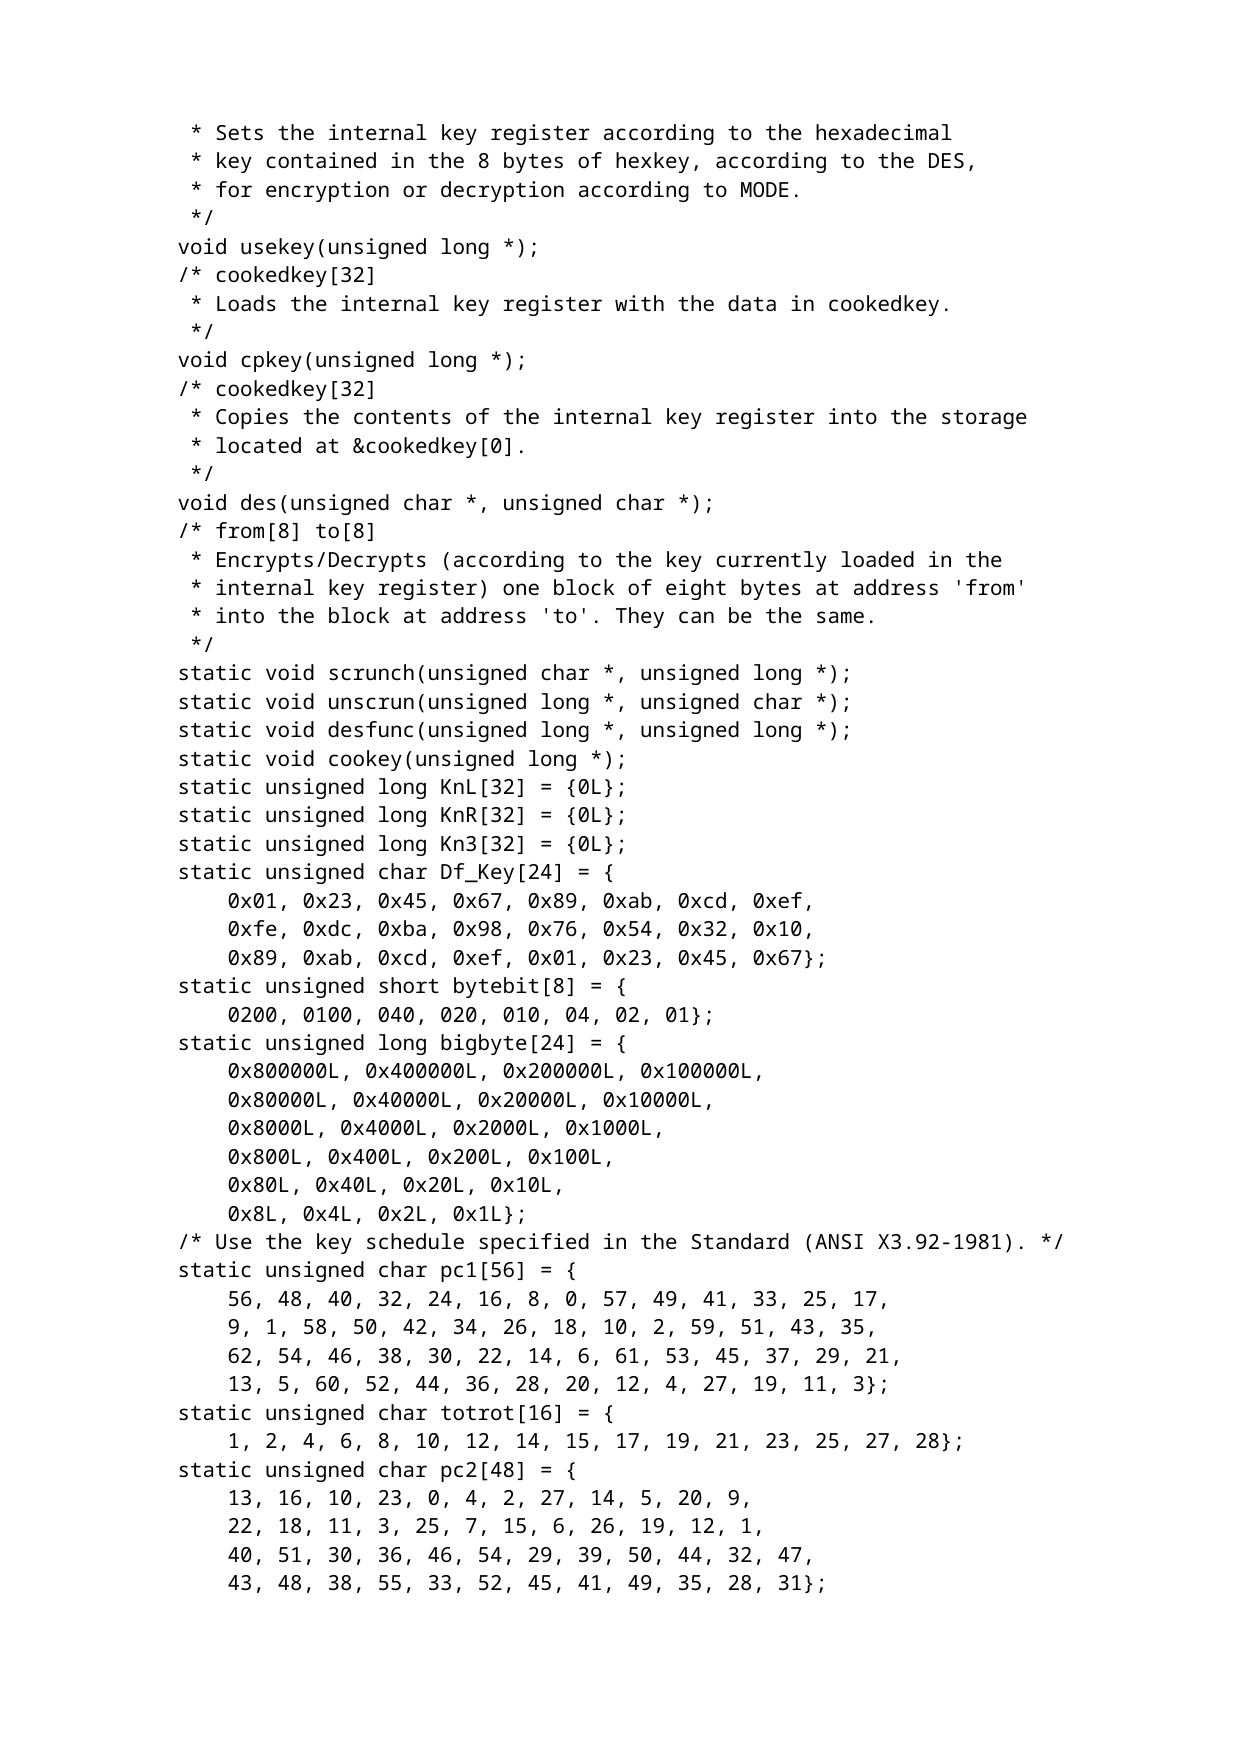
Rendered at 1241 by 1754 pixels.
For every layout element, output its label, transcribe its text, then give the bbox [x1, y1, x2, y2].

text 13, 5, 60, 52, 44, 36, 28, 20, 12, 4, 27, 19, 11, 3}; [177, 1369, 1152, 1398]
text 0x01, 0x23, 0x45, 0x67, 0x89, 0xab, 0xcd, 0xef, [177, 886, 1152, 914]
text void cpkey(unsigned long *); [177, 346, 1152, 374]
text static void scrunch(unsigned char *, unsigned long *); [177, 658, 1152, 687]
text static unsigned long KnL[32] = {0L}; [177, 772, 1152, 801]
text 1, 2, 4, 6, 8, 10, 12, 14, 15, 17, 19, 21, 23, 25, 27, 28}; [177, 1426, 1152, 1455]
text static unsigned char Df_Key[24] = { [177, 857, 1152, 886]
text 56, 48, 40, 32, 24, 16, 8, 0, 57, 49, 41, 33, 25, 17, [177, 1284, 1152, 1312]
text 0x800L, 0x400L, 0x200L, 0x100L, [177, 1142, 1152, 1170]
text 9, 1, 58, 50, 42, 34, 26, 18, 10, 2, 59, 51, 43, 35, [177, 1312, 1152, 1341]
text static unsigned char pc1[56] = { [177, 1256, 1152, 1284]
text * Loads the internal key register with the data in cookedkey. [177, 289, 1152, 317]
text /* Use the key schedule specified in the Standard (ANSI X3.92-1981). */ [177, 1227, 1152, 1256]
text static unsigned long Kn3[32] = {0L}; [177, 829, 1152, 857]
text * Copies the contents of the internal key register into the storage [177, 402, 1152, 431]
text 0200, 0100, 040, 020, 010, 04, 02, 01}; [177, 1000, 1152, 1028]
text static void desfunc(unsigned long *, unsigned long *); [177, 715, 1152, 744]
text void usekey(unsigned long *); [177, 232, 1152, 260]
text * internal key register) one block of eight bytes at address 'from' [177, 573, 1152, 602]
text */ [177, 317, 1152, 346]
text * located at &cookedkey[0]. [177, 431, 1152, 459]
text 0x8000L, 0x4000L, 0x2000L, 0x1000L, [177, 1113, 1152, 1142]
text * into the block at address 'to'. They can be the same. [177, 602, 1152, 630]
text static unsigned char pc2[48] = { [177, 1455, 1152, 1483]
text void des(unsigned char *, unsigned char *); [177, 488, 1152, 516]
text static void cookey(unsigned long *); [177, 744, 1152, 772]
text 0x800000L, 0x400000L, 0x200000L, 0x100000L, [177, 1057, 1152, 1085]
text /* cookedkey[32] [177, 260, 1152, 289]
text * Encrypts/Decrypts (according to the key currently loaded in the [177, 545, 1152, 573]
text * for encryption or decryption according to MODE. [177, 175, 1152, 203]
text 40, 51, 30, 36, 46, 54, 29, 39, 50, 44, 32, 47, [177, 1540, 1152, 1568]
text * Sets the internal key register according to the hexadecimal [177, 118, 1152, 147]
text 0x80000L, 0x40000L, 0x20000L, 0x10000L, [177, 1085, 1152, 1113]
text 22, 18, 11, 3, 25, 7, 15, 6, 26, 19, 12, 1, [177, 1512, 1152, 1540]
text 13, 16, 10, 23, 0, 4, 2, 27, 14, 5, 20, 9, [177, 1483, 1152, 1512]
text static unsigned long KnR[32] = {0L}; [177, 801, 1152, 829]
text * key contained in the 8 bytes of hexkey, according to the DES, [177, 147, 1152, 175]
text static unsigned short bytebit[8] = { [177, 971, 1152, 1000]
text static void unscrun(unsigned long *, unsigned char *); [177, 687, 1152, 715]
text 0x89, 0xab, 0xcd, 0xef, 0x01, 0x23, 0x45, 0x67}; [177, 943, 1152, 971]
text /* cookedkey[32] [177, 374, 1152, 402]
text static unsigned char totrot[16] = { [177, 1398, 1152, 1426]
text 0xfe, 0xdc, 0xba, 0x98, 0x76, 0x54, 0x32, 0x10, [177, 914, 1152, 943]
text 62, 54, 46, 38, 30, 22, 14, 6, 61, 53, 45, 37, 29, 21, [177, 1341, 1152, 1369]
text 43, 48, 38, 55, 33, 52, 45, 41, 49, 35, 28, 31}; [177, 1568, 1152, 1597]
text static unsigned long bigbyte[24] = { [177, 1028, 1152, 1057]
text 0x80L, 0x40L, 0x20L, 0x10L, [177, 1170, 1152, 1199]
text */ [177, 459, 1152, 488]
text */ [177, 203, 1152, 232]
text */ [177, 630, 1152, 658]
text /* from[8] to[8] [177, 516, 1152, 545]
text 0x8L, 0x4L, 0x2L, 0x1L}; [177, 1199, 1152, 1227]
